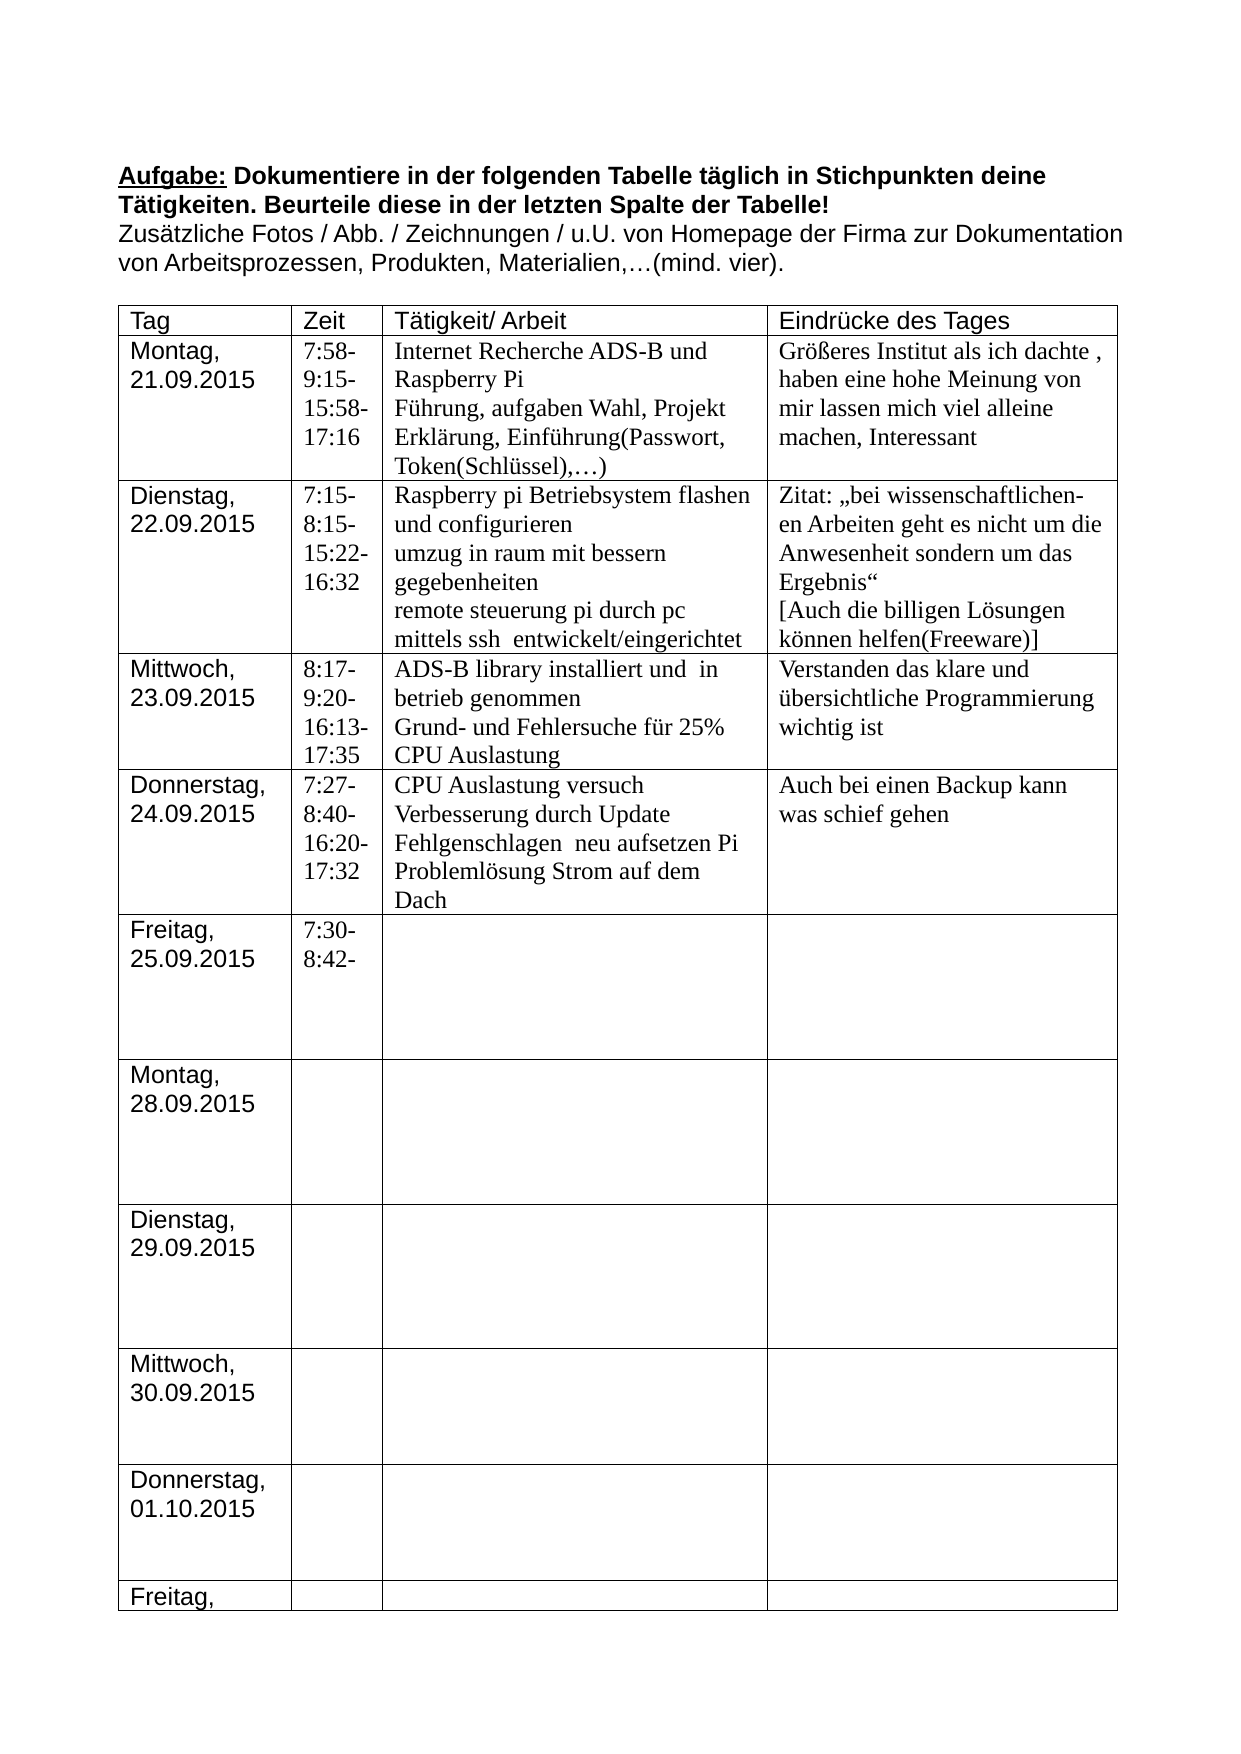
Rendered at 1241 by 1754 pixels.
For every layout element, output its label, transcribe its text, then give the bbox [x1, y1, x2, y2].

table_cell ADS-B library installiert und in betrieb genommen Grund- und Fehlersuche für 25% CPU Auslastung [383, 654, 767, 769]
table_cell Auch bei einen Backup kann was schief gehen [768, 770, 1117, 914]
table_cell Freitag, [119, 1581, 291, 1610]
table_cell [768, 1465, 1117, 1580]
text Aufgabe: Dokumentiere in der folgenden Tabelle täglich in Stichpunkten deine Tätigkeiten. Beurteile diese in der letzten Spalte der Tabelle! [118, 161, 1152, 219]
table_cell Dienstag, 29.09.2015 [119, 1205, 291, 1348]
table_cell [292, 1205, 382, 1348]
table_cell [768, 1581, 1117, 1610]
table_cell [768, 1205, 1117, 1348]
table_cell [383, 915, 767, 1059]
table_cell [292, 1465, 382, 1580]
table_cell [383, 1581, 767, 1610]
table_header Zeit [292, 306, 382, 335]
table_cell [292, 1349, 382, 1464]
table_cell Mittwoch, 30.09.2015 [119, 1349, 291, 1464]
table_cell 7:58- 9:15- 15:58- 17:16 [292, 336, 382, 479]
table_cell [768, 915, 1117, 1059]
table_cell Dienstag, 22.09.2015 [119, 481, 291, 653]
table_cell Mittwoch, 23.09.2015 [119, 654, 291, 769]
table_cell [383, 1349, 767, 1464]
table_cell Größeres Institut als ich dachte , haben eine hohe Meinung von mir lassen mich viel alleine machen, Interessant [768, 336, 1117, 479]
table_cell 7:15- 8:15- 15:22- 16:32 [292, 481, 382, 653]
table_cell Verstanden das klare und übersichtliche Programmierung wichtig ist [768, 654, 1117, 769]
table_cell 7:27- 8:40- 16:20- 17:32 [292, 770, 382, 914]
table_header Tag [119, 306, 291, 335]
table_cell 7:30- 8:42- [292, 915, 382, 1059]
table_cell Freitag, 25.09.2015 [119, 915, 291, 1059]
table_cell [383, 1060, 767, 1203]
text Zusätzliche Fotos / Abb. / Zeichnungen / u.U. von Homepage der Firma zur Dokumentation von Arbeitsprozessen, Produkten, Materialien,…(mind. vier). [118, 219, 1152, 276]
table_cell Internet Recherche ADS-B und Raspberry Pi Führung, aufgaben Wahl, Projekt Erklärung, Einführung(Passwort, Token(Schlüssel),…) [383, 336, 767, 479]
table_cell Donnerstag, 01.10.2015 [119, 1465, 291, 1580]
table_cell [768, 1349, 1117, 1464]
table_cell Montag, 28.09.2015 [119, 1060, 291, 1203]
table_cell Zitat: „bei wissenschaftlichen-en Arbeiten geht es nicht um die Anwesenheit sondern um das Ergebnis“ [Auch die billigen Lösungen können helfen(Freeware)] [768, 481, 1117, 653]
table_cell 8:17- 9:20- 16:13- 17:35 [292, 654, 382, 769]
table_cell Raspberry pi Betriebsystem flashen und configurieren umzug in raum mit bessern gegebenheiten remote steuerung pi durch pc mittels ssh entwickelt/eingerichtet [383, 481, 767, 653]
table_cell Montag, 21.09.2015 [119, 336, 291, 479]
table_cell [383, 1205, 767, 1348]
table_cell Donnerstag, 24.09.2015 [119, 770, 291, 914]
table_cell CPU Auslastung versuch Verbesserung durch Update Fehlgenschlagen neu aufsetzen Pi Problemlösung Strom auf dem Dach [383, 770, 767, 914]
table_cell [292, 1060, 382, 1203]
table_header Tätigkeit/ Arbeit [383, 306, 767, 335]
table_header Eindrücke des Tages [768, 306, 1117, 335]
table_cell [383, 1465, 767, 1580]
table_cell [292, 1581, 382, 1610]
table_cell [768, 1060, 1117, 1203]
